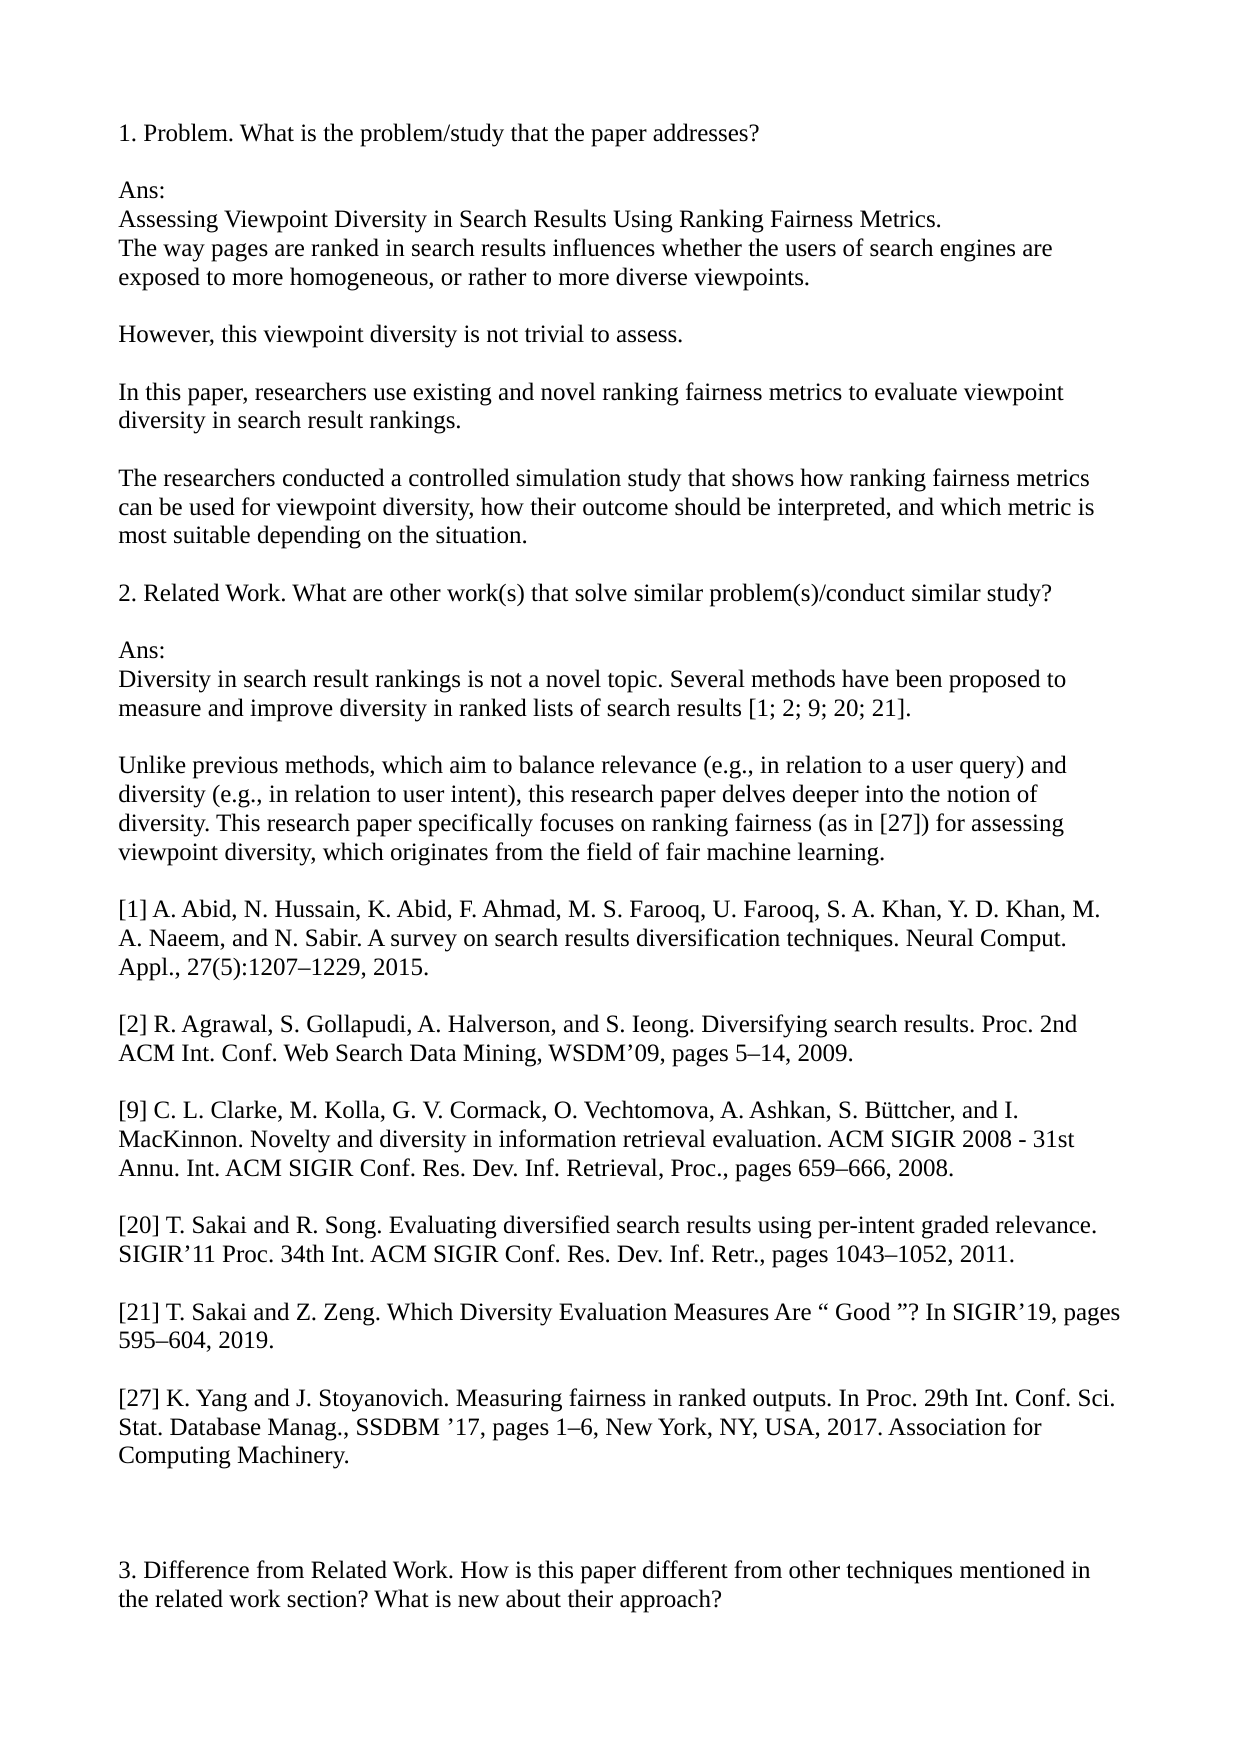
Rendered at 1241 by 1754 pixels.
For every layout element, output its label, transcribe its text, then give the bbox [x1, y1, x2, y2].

text The way pages are ranked in search results influences whether the users of search engines are exposed to more homogeneous, or rather to more diverse viewpoints. [118, 233, 1122, 291]
text 1. Problem. What is the problem/study that the paper addresses? [118, 118, 1122, 147]
text Assessing Viewpoint Diversity in Search Results Using Ranking Fairness Metrics. [118, 204, 1122, 233]
text However, this viewpoint diversity is not trivial to assess. [118, 319, 1122, 348]
text [21] T. Sakai and Z. Zeng. Which Diversity Evaluation Measures Are “ Good ”? In SIGIR’19, pages 595–604, 2019. [118, 1297, 1122, 1354]
text Unlike previous methods, which aim to balance relevance (e.g., in relation to a user query) and diversity (e.g., in relation to user intent), this research paper delves deeper into the notion of diversity. This research paper specifically focuses on ranking fairness (as in [27]) for assessing viewpoint diversity, which originates from the field of fair machine learning. [118, 751, 1122, 866]
text [27] K. Yang and J. Stoyanovich. Measuring fairness in ranked outputs. In Proc. 29th Int. Conf. Sci. Stat. Database Manag., SSDBM ’17, pages 1–6, New York, NY, USA, 2017. Association for Computing Machinery. [118, 1383, 1122, 1469]
text [1] A. Abid, N. Hussain, K. Abid, F. Ahmad, M. S. Farooq, U. Farooq, S. A. Khan, Y. D. Khan, M. A. Naeem, and N. Sabir. A survey on search results diversification techniques. Neural Comput. Appl., 27(5):1207–1229, 2015. [118, 894, 1122, 981]
text Diversity in search result rankings is not a novel topic. Several methods have been proposed to measure and improve diversity in ranked lists of search results [1; 2; 9; 20; 21]. [118, 664, 1122, 722]
text The researchers conducted a controlled simulation study that shows how ranking fairness metrics can be used for viewpoint diversity, how their outcome should be interpreted, and which metric is most suitable depending on the situation. [118, 463, 1122, 549]
text 3. Difference from Related Work. How is this paper different from other techniques mentioned in the related work section? What is new about their approach? [118, 1556, 1122, 1613]
text In this paper, researchers use existing and novel ranking fairness metrics to evaluate viewpoint diversity in search result rankings. [118, 377, 1122, 434]
text [9] C. L. Clarke, M. Kolla, G. V. Cormack, O. Vechtomova, A. Ashkan, S. Büttcher, and I. MacKinnon. Novelty and diversity in information retrieval evaluation. ACM SIGIR 2008 - 31st Annu. Int. ACM SIGIR Conf. Res. Dev. Inf. Retrieval, Proc., pages 659–666, 2008. [118, 1096, 1122, 1182]
text Ans: [118, 176, 1122, 204]
text [2] R. Agrawal, S. Gollapudi, A. Halverson, and S. Ieong. Diversifying search results. Proc. 2nd ACM Int. Conf. Web Search Data Mining, WSDM’09, pages 5–14, 2009. [118, 1009, 1122, 1067]
text 2. Related Work. What are other work(s) that solve similar problem(s)/conduct similar study? [118, 578, 1122, 607]
text Ans: [118, 636, 1122, 664]
text [20] T. Sakai and R. Song. Evaluating diversified search results using per-intent graded relevance. SIGIR’11 Proc. 34th Int. ACM SIGIR Conf. Res. Dev. Inf. Retr., pages 1043–1052, 2011. [118, 1211, 1122, 1268]
